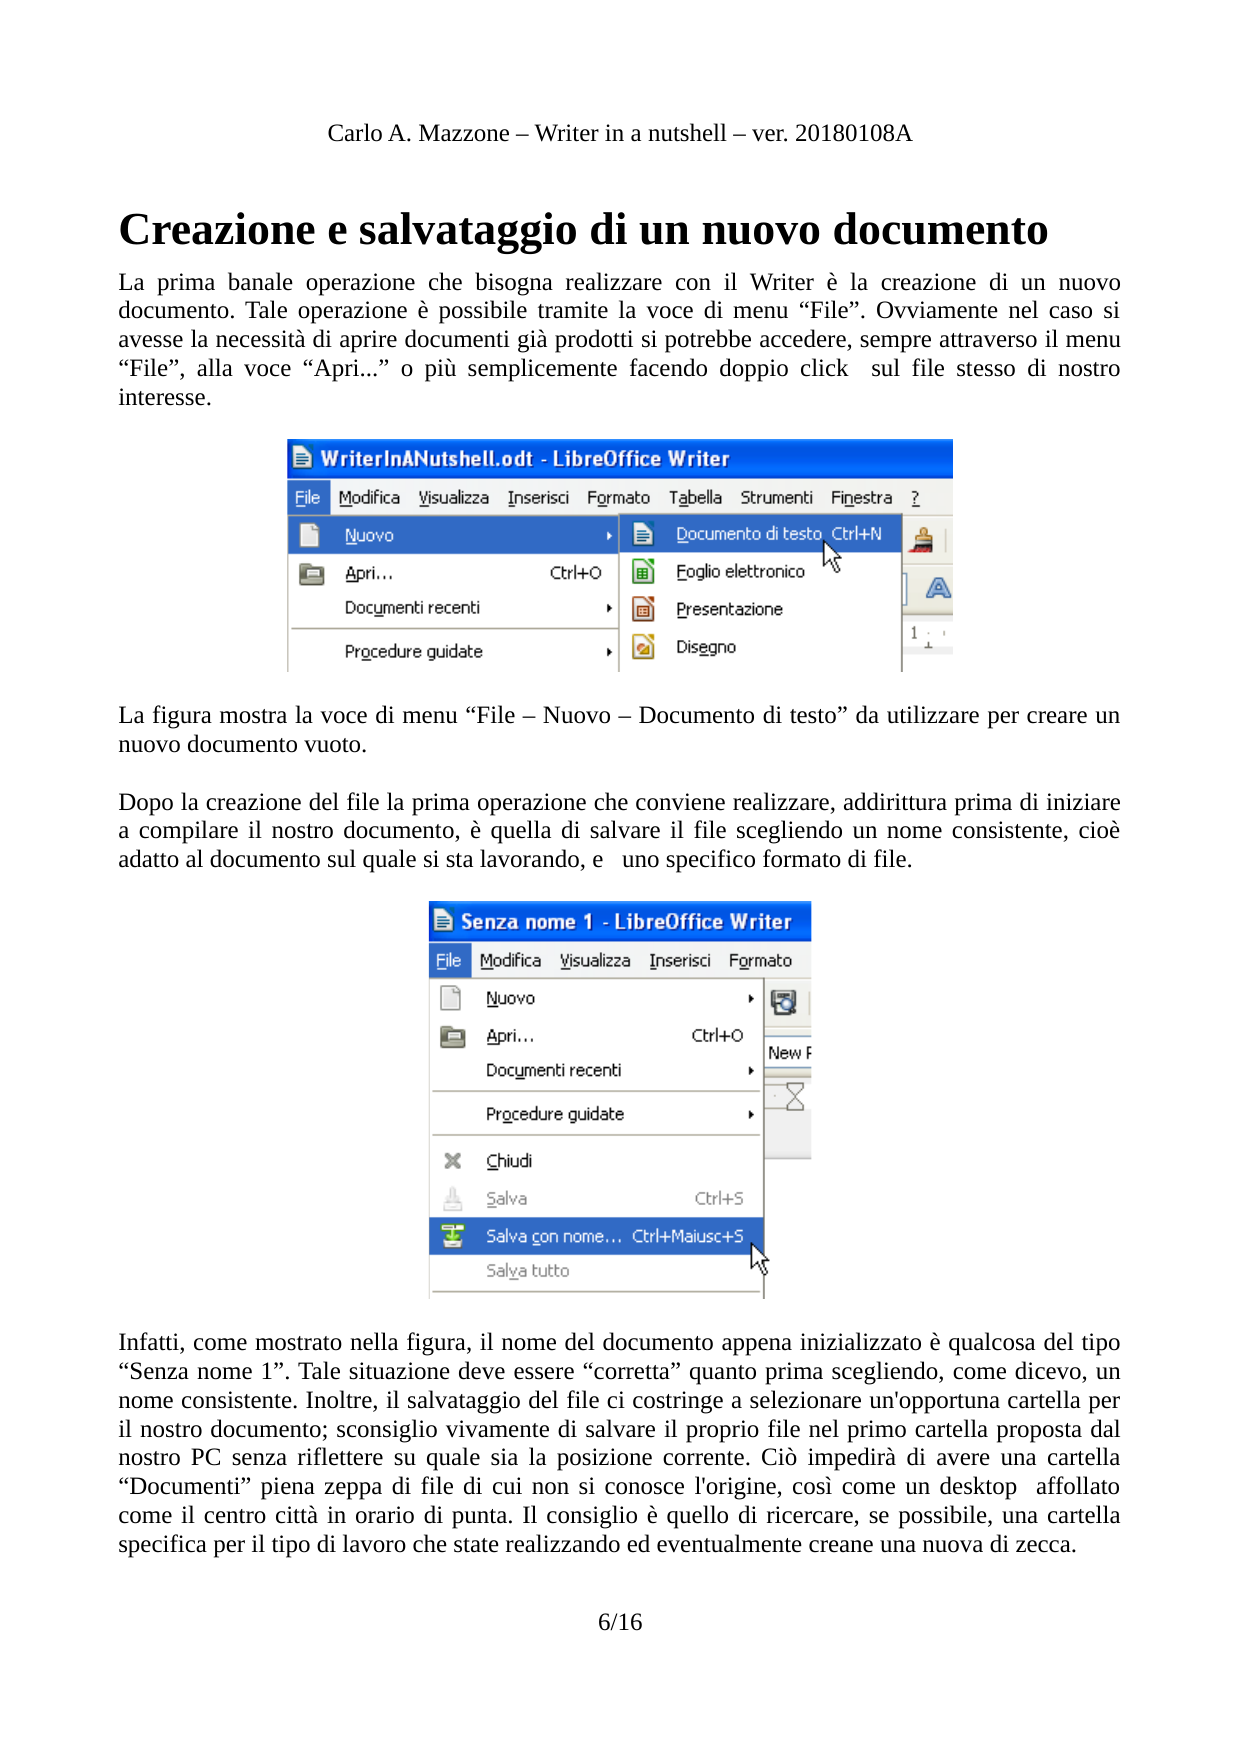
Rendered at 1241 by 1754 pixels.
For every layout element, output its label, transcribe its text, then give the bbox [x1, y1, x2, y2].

text Infatti, come mostrato nella figura, il nome del documento appena inizializzato è qualcosa del tipo “Senza nome 1”. Tale situazione deve essere “corretta” quanto prima scegliendo, come dicevo, un nome consistente. Inoltre, il salvataggio del file ci costringe a selezionare un'opportuna cartella per il nostro documento; sconsiglio vivamente di salvare il proprio file nel primo cartella proposta dal nostro PC senza riflettere su quale sia la posizione corrente. Ciò impedirà di avere una cartella “Documenti” piena zeppa di file di cui non si conosce l'origine, così come un desktop affollato come il centro città in orario di punta. Il consiglio è quello di ricercare, se possibile, una cartella specifica per il tipo di lavoro che state realizzando ed eventualmente creane una nuova di zecca. [118, 1327, 1122, 1557]
text Dopo la creazione del file la prima operazione che conviene realizzare, addirittura prima di iniziare a compilare il nostro documento, è quella di salvare il file scegliendo un nome consistente, cioè adatto al documento sul quale si sta lavorando, e uno specifico formato di file. [118, 787, 1122, 873]
picture [287, 439, 953, 672]
picture [428, 901, 812, 1299]
subtitle Creazione e salvataggio di un nuovo documento [118, 201, 1122, 254]
text La figura mostra la voce di menu “File – Nuovo – Documento di testo” da utilizzare per creare un nuovo documento vuoto. [118, 701, 1122, 758]
text La prima banale operazione che bisogna realizzare con il Writer è la creazione di un nuovo documento. Tale operazione è possibile tramite la voce di menu “File”. Ovviamente nel caso si avesse la necessità di aprire documenti già prodotti si potrebbe accedere, sempre attraverso il menu “File”, alla voce “Apri...” o più semplicemente facendo doppio click sul file stesso di nostro interesse. [118, 267, 1122, 410]
